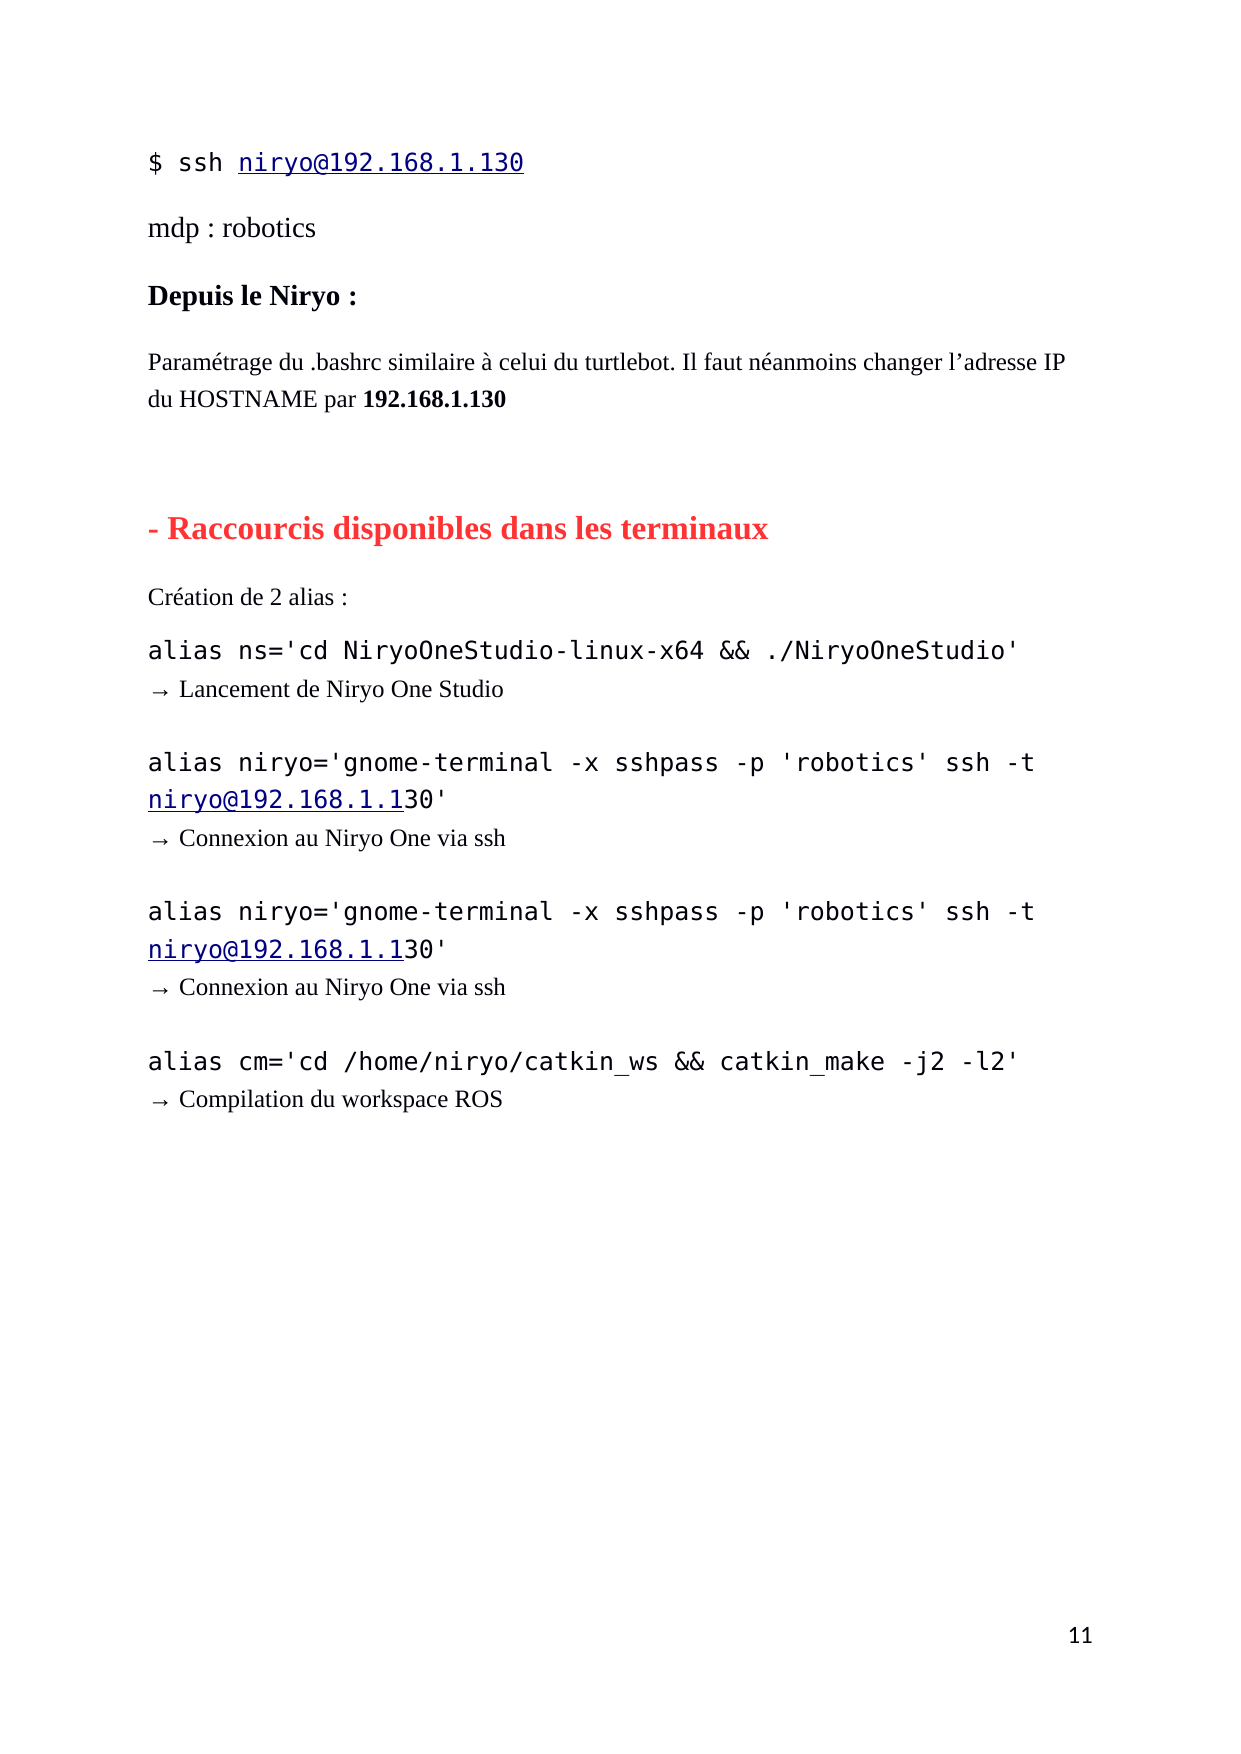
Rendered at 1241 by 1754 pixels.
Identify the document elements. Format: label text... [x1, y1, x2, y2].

text → Connexion au Niryo One via ssh [148, 823, 1092, 852]
text alias niryo='gnome-terminal -x sshpass -p 'robotics' ssh -t niryo@192.168.1.130' [148, 748, 1092, 815]
text $ ssh niryo@192.168.1.130 [148, 148, 1092, 177]
text alias niryo='gnome-terminal -x sshpass -p 'robotics' ssh -t niryo@192.168.1.130' [148, 897, 1092, 964]
text → Lancement de Niryo One Studio [148, 674, 1092, 702]
text Paramétrage du .bashrc similaire à celui du turtlebot. Il faut néanmoins changer l’adresse IP du HOSTNAME par 192.168.1.130 [148, 347, 1092, 413]
text → Connexion au Niryo One via ssh [148, 972, 1092, 1001]
text alias cm='cd /home/niryo/catkin_ws && catkin_make -j2 -l2' [148, 1047, 1092, 1076]
text alias ns='cd NiryoOneStudio-linux-x64 && ./NiryoOneStudio' [148, 636, 1092, 665]
text mdp : robotics [148, 210, 1092, 244]
text → Compilation du workspace ROS [148, 1084, 1092, 1113]
text Création de 2 alias : [148, 582, 1092, 611]
text Depuis le Niryo : [148, 278, 1092, 312]
text - Raccourcis disponibles dans les terminaux [148, 508, 1092, 546]
